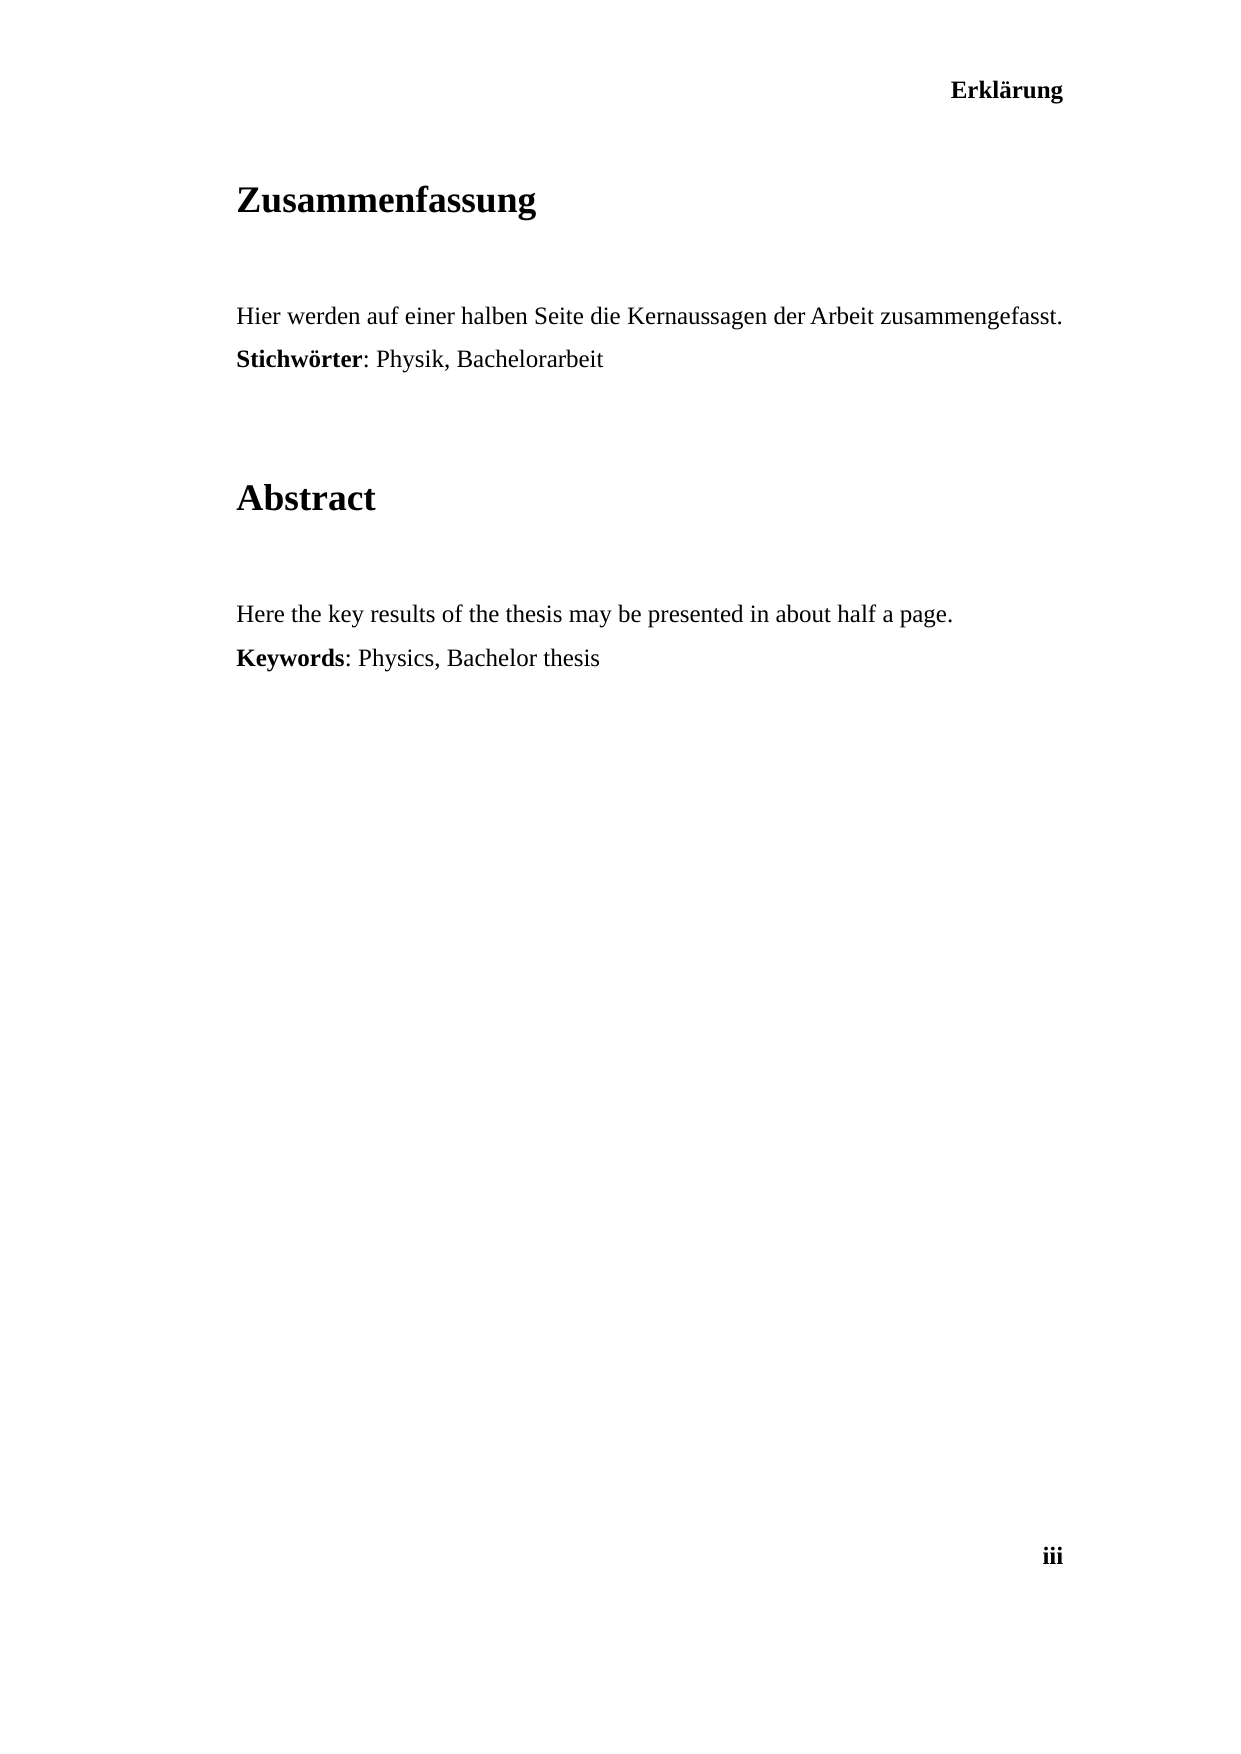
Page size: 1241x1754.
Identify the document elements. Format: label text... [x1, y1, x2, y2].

text Hier werden auf einer halben Seite die Kernaussagen der Arbeit zusammengefasst. [236, 301, 1063, 330]
text Here the key results of the thesis may be presented in about half a page. [236, 599, 1063, 628]
text Stichwörter: Physik, Bachelorarbeit [236, 344, 1063, 373]
text Abstract [236, 476, 1063, 519]
text Zusammenfassung [236, 177, 1063, 220]
text Keywords: Physics, Bachelor thesis [236, 643, 1063, 671]
